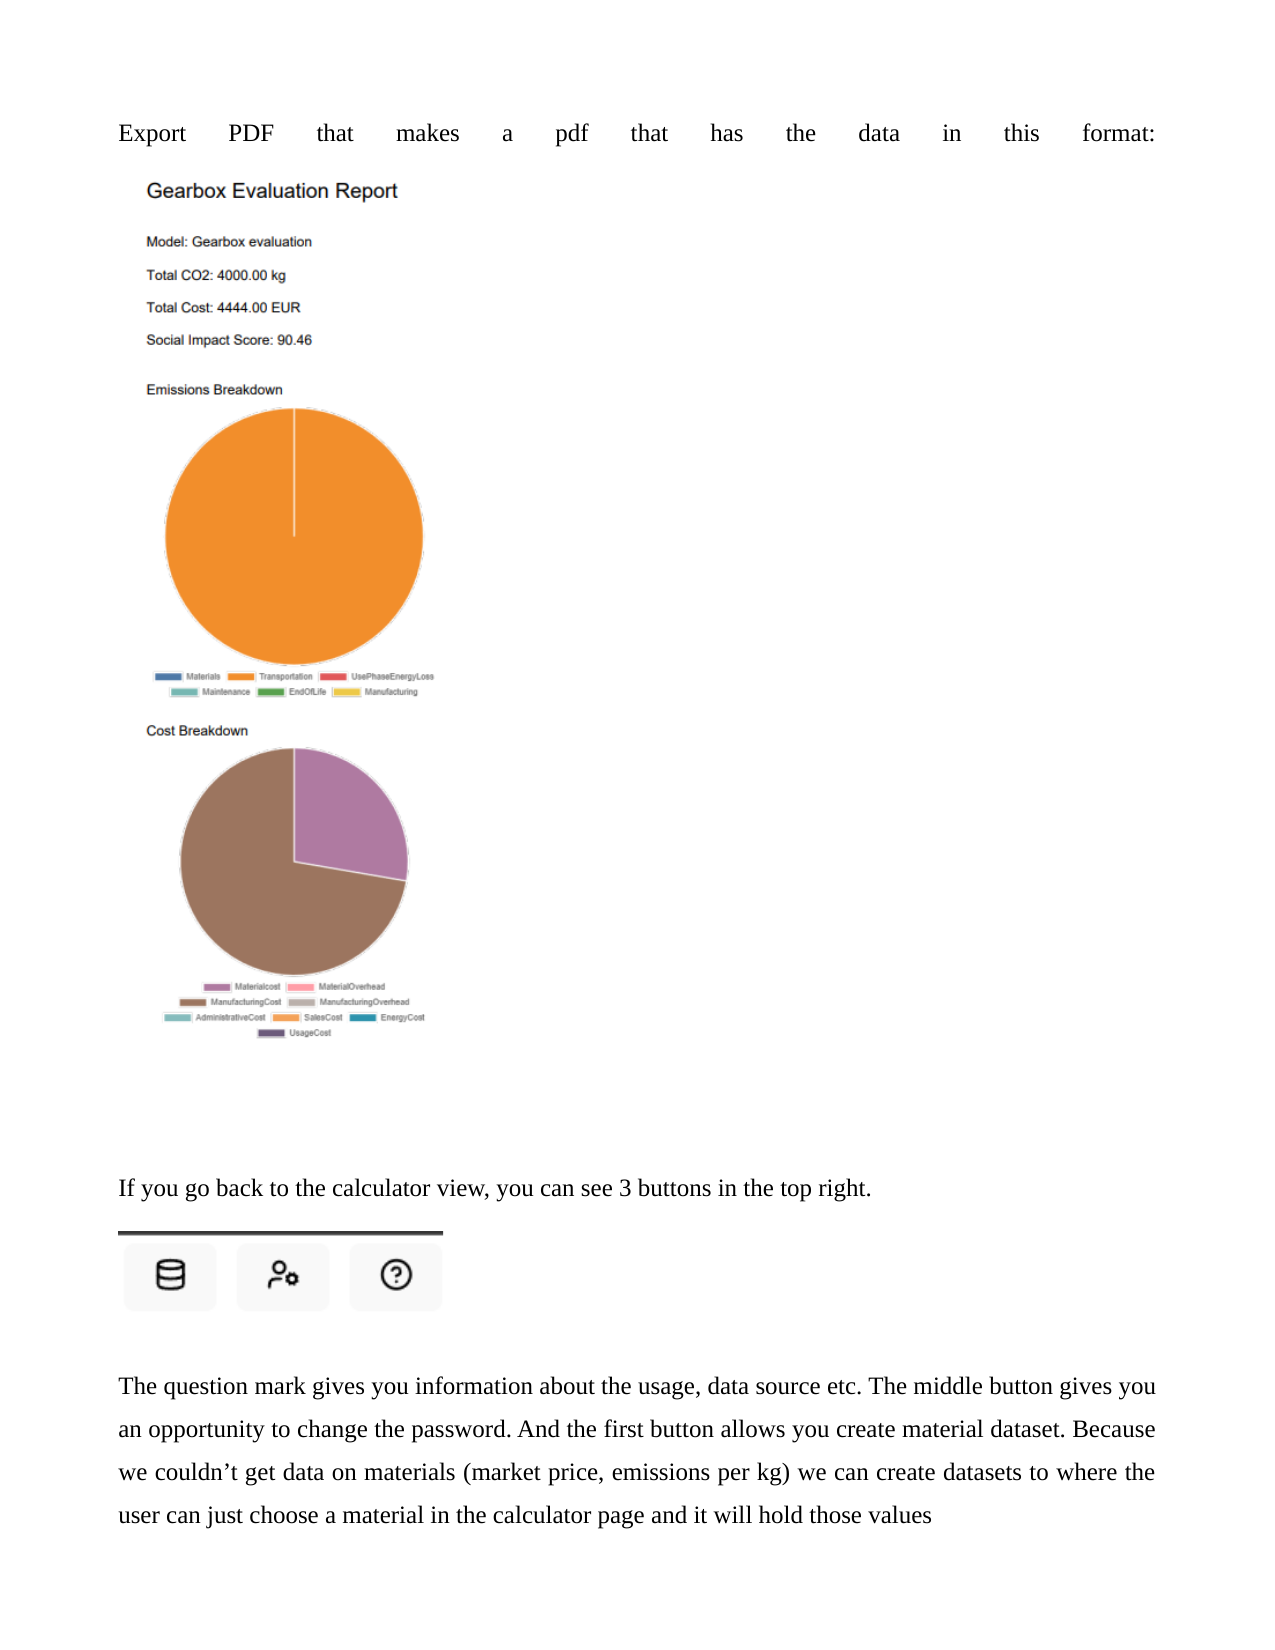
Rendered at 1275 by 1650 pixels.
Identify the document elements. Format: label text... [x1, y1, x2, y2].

text If you go back to the calculator view, you can see 3 buttons in the top right. [118, 1173, 1157, 1202]
text The question mark gives you information about the usage, data source etc. The middle button gives you an opportunity to change the password. And the first button allows you create material dataset. Because we couldn’t get data on materials (market price, emissions per kg) we can create datasets to where the user can just choose a material in the calculator page and it will hold those values [118, 1371, 1157, 1529]
text Export PDF that makes a pdf that has the data in this format: [118, 118, 1157, 1087]
